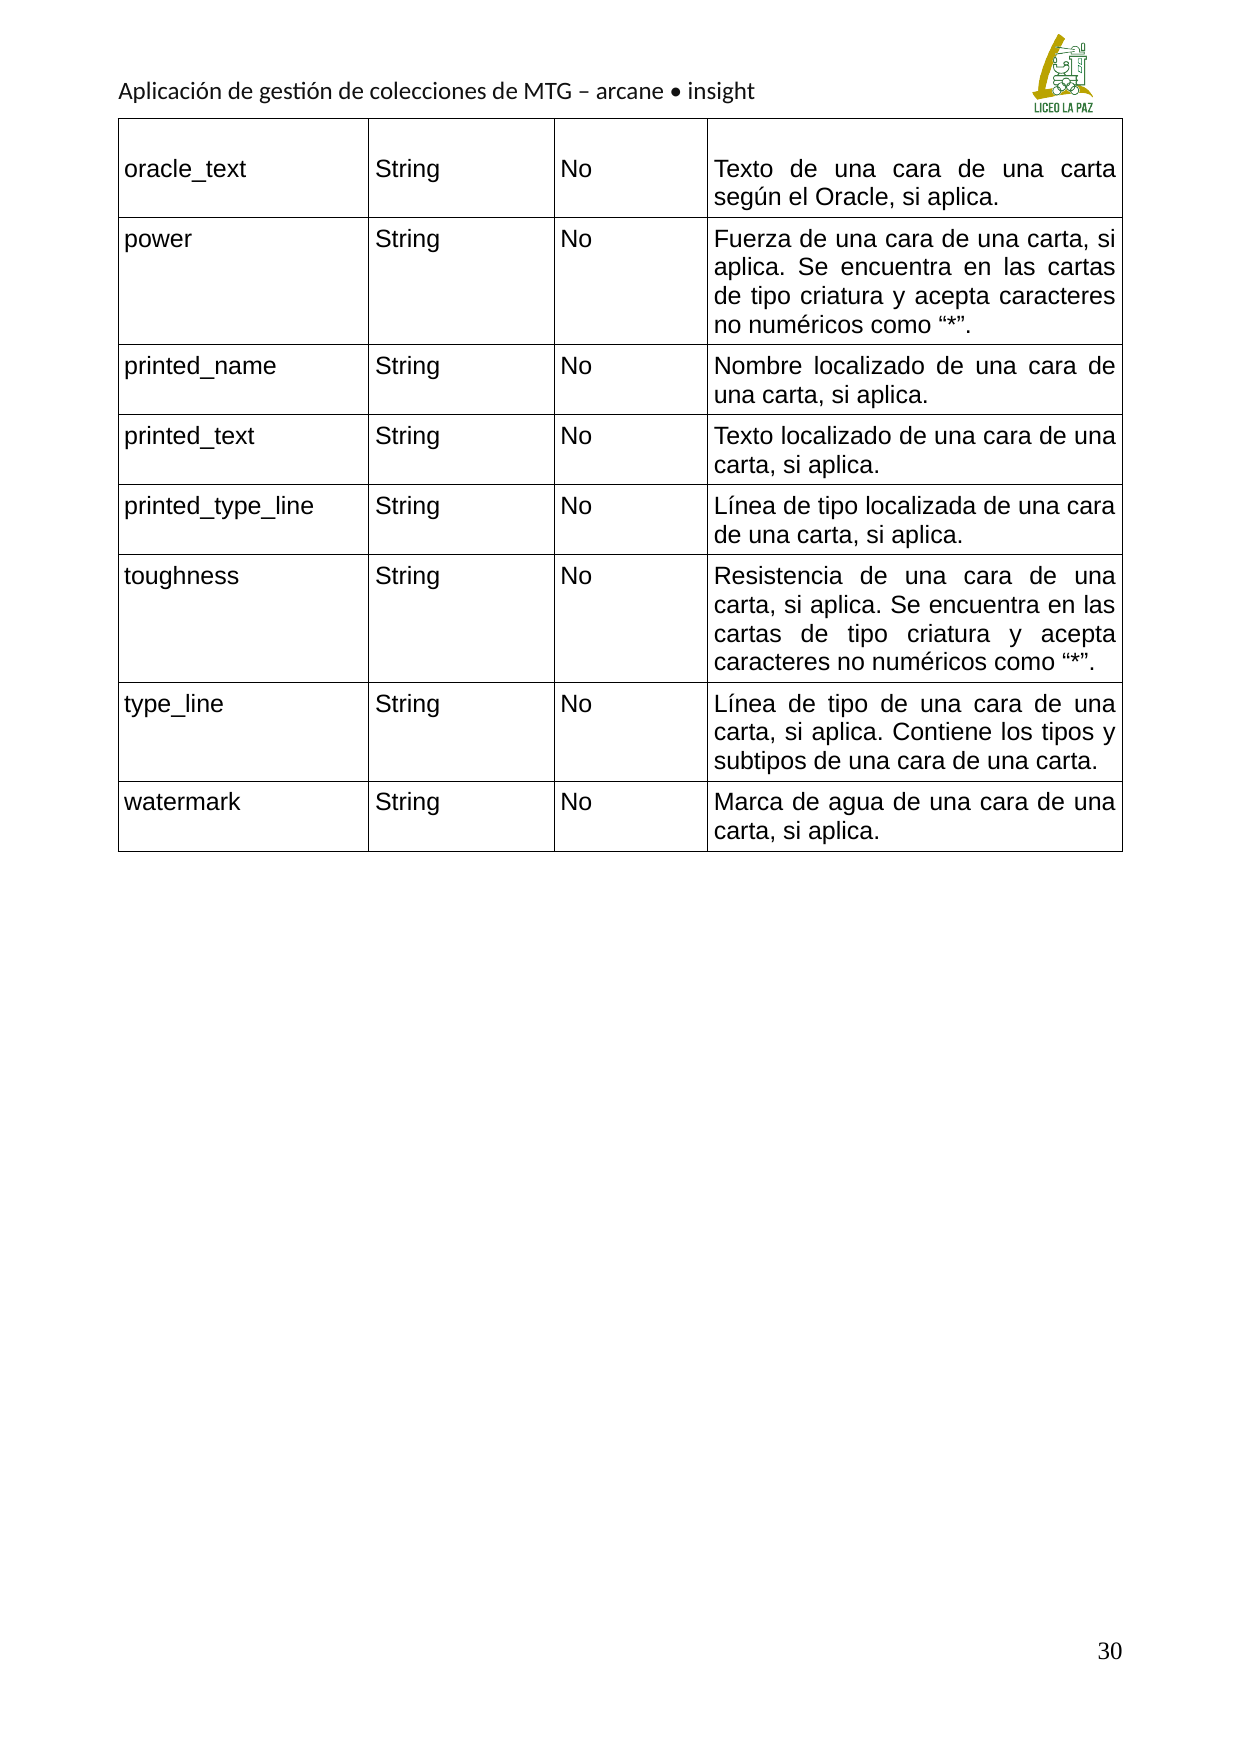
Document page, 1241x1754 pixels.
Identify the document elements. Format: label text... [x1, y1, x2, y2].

table_cell Fuerza de una cara de una carta, si aplica. Se encuentra en las cartas de tipo criatura y acepta caracteres no numéricos como “*”. [708, 218, 1122, 344]
table_cell No [555, 683, 707, 781]
table_cell Texto de una cara de una carta según el Oracle, si aplica. [708, 119, 1122, 217]
table_cell No [555, 415, 707, 484]
table_cell type_line [119, 683, 368, 781]
table_cell Nombre localizado de una cara de una carta, si aplica. [708, 345, 1122, 414]
table_cell printed_text [119, 415, 368, 484]
table_cell Resistencia de una cara de una carta, si aplica. Se encuentra en las cartas de tipo criatura y acepta caracteres no numéricos como “*”. [708, 555, 1122, 682]
table_cell Línea de tipo de una cara de una carta, si aplica. Contiene los tipos y subtipos de una cara de una carta. [708, 683, 1122, 781]
table_cell String [369, 683, 554, 781]
picture [1025, 26, 1100, 121]
table_cell String [369, 555, 554, 682]
table_cell power [119, 218, 368, 344]
table_cell oracle_text [119, 119, 368, 217]
table_cell Marca de agua de una cara de una carta, si aplica. [708, 782, 1122, 851]
table_cell String [369, 345, 554, 414]
table_cell toughness [119, 555, 368, 682]
table_cell watermark [119, 782, 368, 851]
table_cell No [555, 555, 707, 682]
table_cell String [369, 218, 554, 344]
table_cell Línea de tipo localizada de una cara de una carta, si aplica. [708, 485, 1122, 554]
table_cell No [555, 782, 707, 851]
table_cell String [369, 485, 554, 554]
table_cell String [369, 119, 554, 217]
table_cell printed_type_line [119, 485, 368, 554]
table_cell No [555, 485, 707, 554]
table_cell No [555, 119, 707, 217]
table_cell No [555, 218, 707, 344]
table_cell Texto localizado de una cara de una carta, si aplica. [708, 415, 1122, 484]
table_cell String [369, 415, 554, 484]
table_cell printed_name [119, 345, 368, 414]
table_cell String [369, 782, 554, 851]
table_cell No [555, 345, 707, 414]
